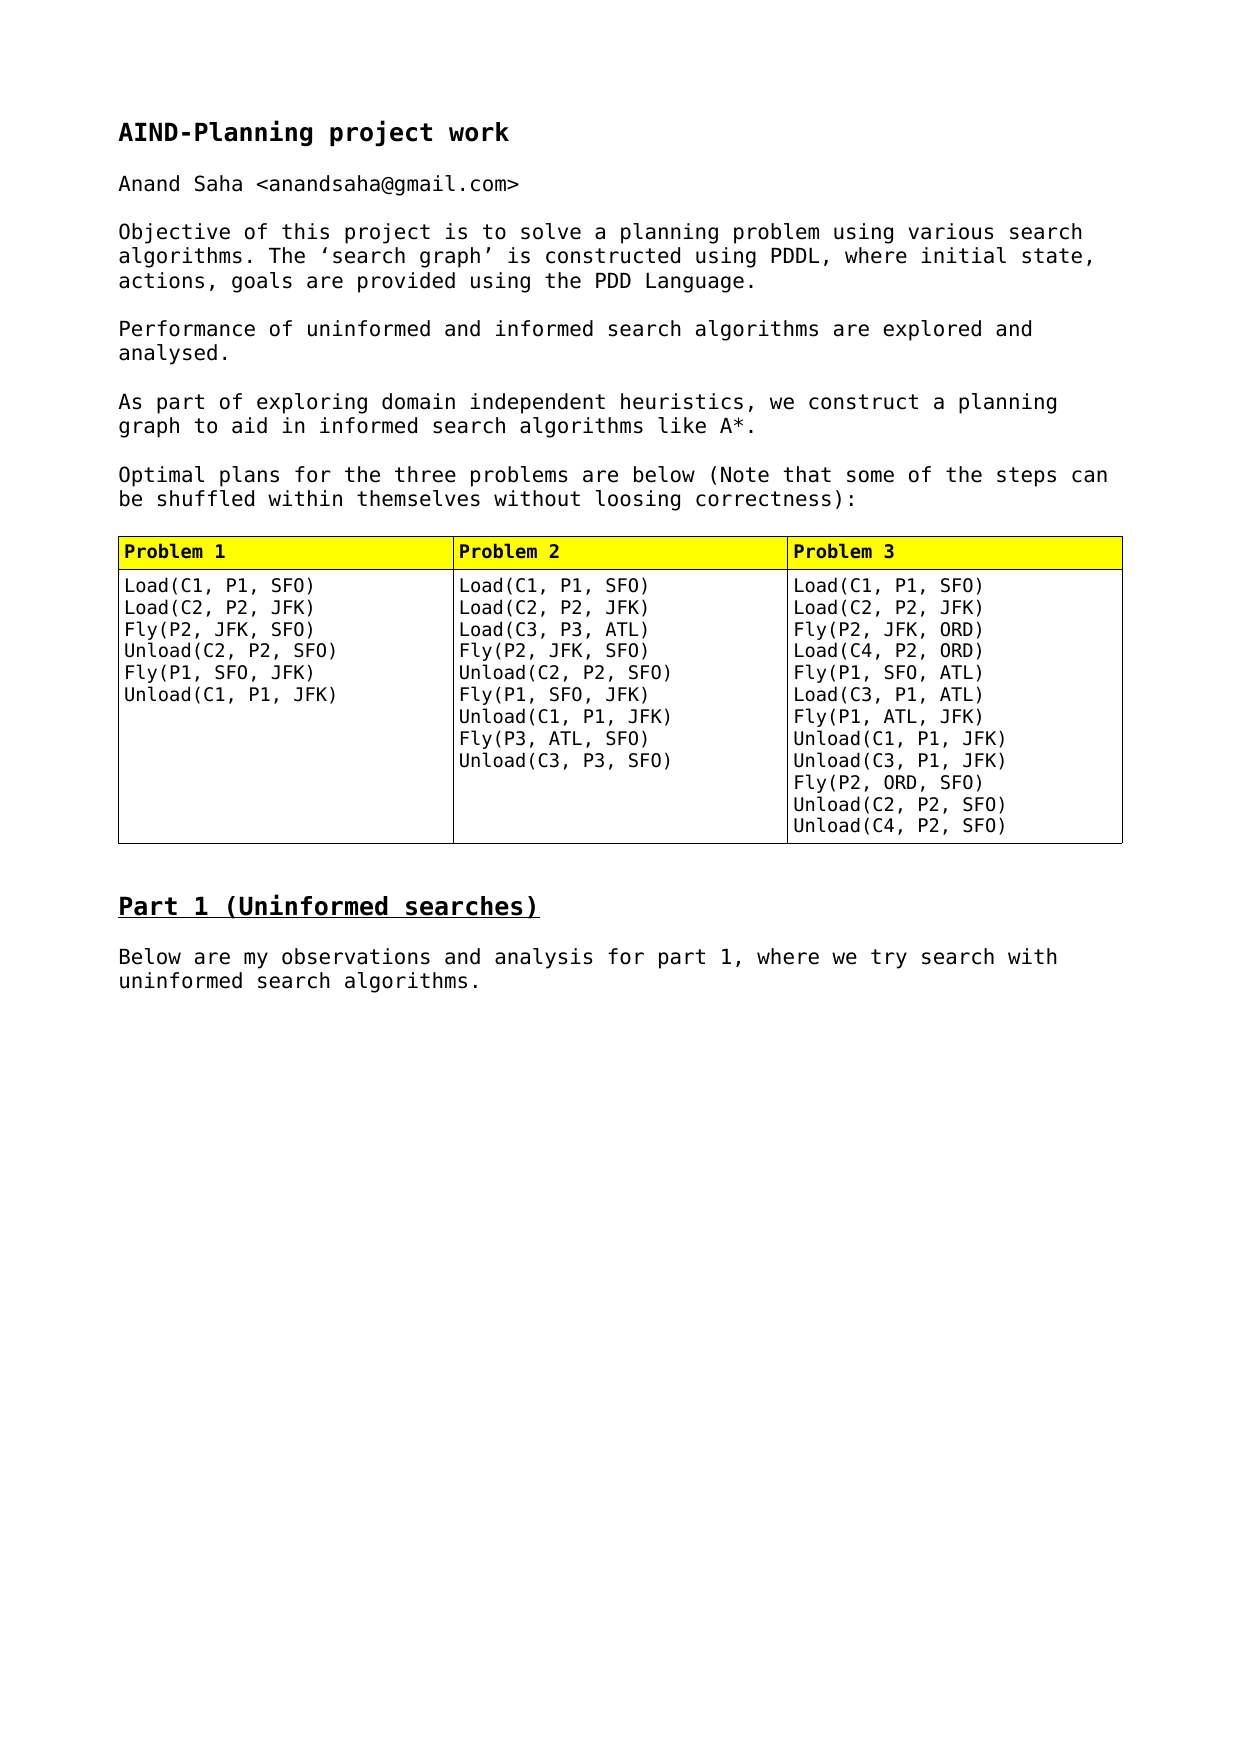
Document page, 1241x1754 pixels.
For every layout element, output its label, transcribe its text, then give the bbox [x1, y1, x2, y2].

text Anand Saha <anandsaha@gmail.com> [118, 172, 1122, 196]
table_cell Load(C1, P1, SFO) Load(C2, P2, JFK) Fly(P2, JFK, SFO) Unload(C2, P2, SFO) Fly(P1, SFO, JFK) Unload(C1, P1, JFK) [119, 570, 453, 843]
text Optimal plans for the three problems are below (Note that some of the steps can be shuffled within themselves without loosing correctness): [118, 463, 1122, 511]
table_header Problem 2 [454, 537, 787, 569]
text Part 1 (Uninformed searches) [118, 892, 1122, 921]
text Below are my observations and analysis for part 1, where we try search with uninformed search algorithms. [118, 945, 1122, 994]
table_cell Load(C1, P1, SFO) Load(C2, P2, JFK) Load(C3, P3, ATL) Fly(P2, JFK, SFO) Unload(C2, P2, SFO) Fly(P1, SFO, JFK) Unload(C1, P1, JFK) Fly(P3, ATL, SFO) Unload(C3, P3, SFO) [454, 570, 787, 843]
text AIND-Planning project work [118, 118, 1122, 147]
table_cell Load(C1, P1, SFO) Load(C2, P2, JFK) Fly(P2, JFK, ORD) Load(C4, P2, ORD) Fly(P1, SFO, ATL) Load(C3, P1, ATL) Fly(P1, ATL, JFK) Unload(C1, P1, JFK) Unload(C3, P1, JFK) Fly(P2, ORD, SFO) Unload(C2, P2, SFO) Unload(C4, P2, SFO) [788, 570, 1122, 843]
text Objective of this project is to solve a planning problem using various search algorithms. The ‘search graph’ is constructed using PDDL, where initial state, actions, goals are provided using the PDD Language. [118, 220, 1122, 293]
text As part of exploring domain independent heuristics, we construct a planning graph to aid in informed search algorithms like A*. [118, 390, 1122, 438]
table_header Problem 3 [788, 537, 1122, 569]
text Performance of uninformed and informed search algorithms are explored and analysed. [118, 317, 1122, 366]
table_header Problem 1 [119, 537, 453, 569]
